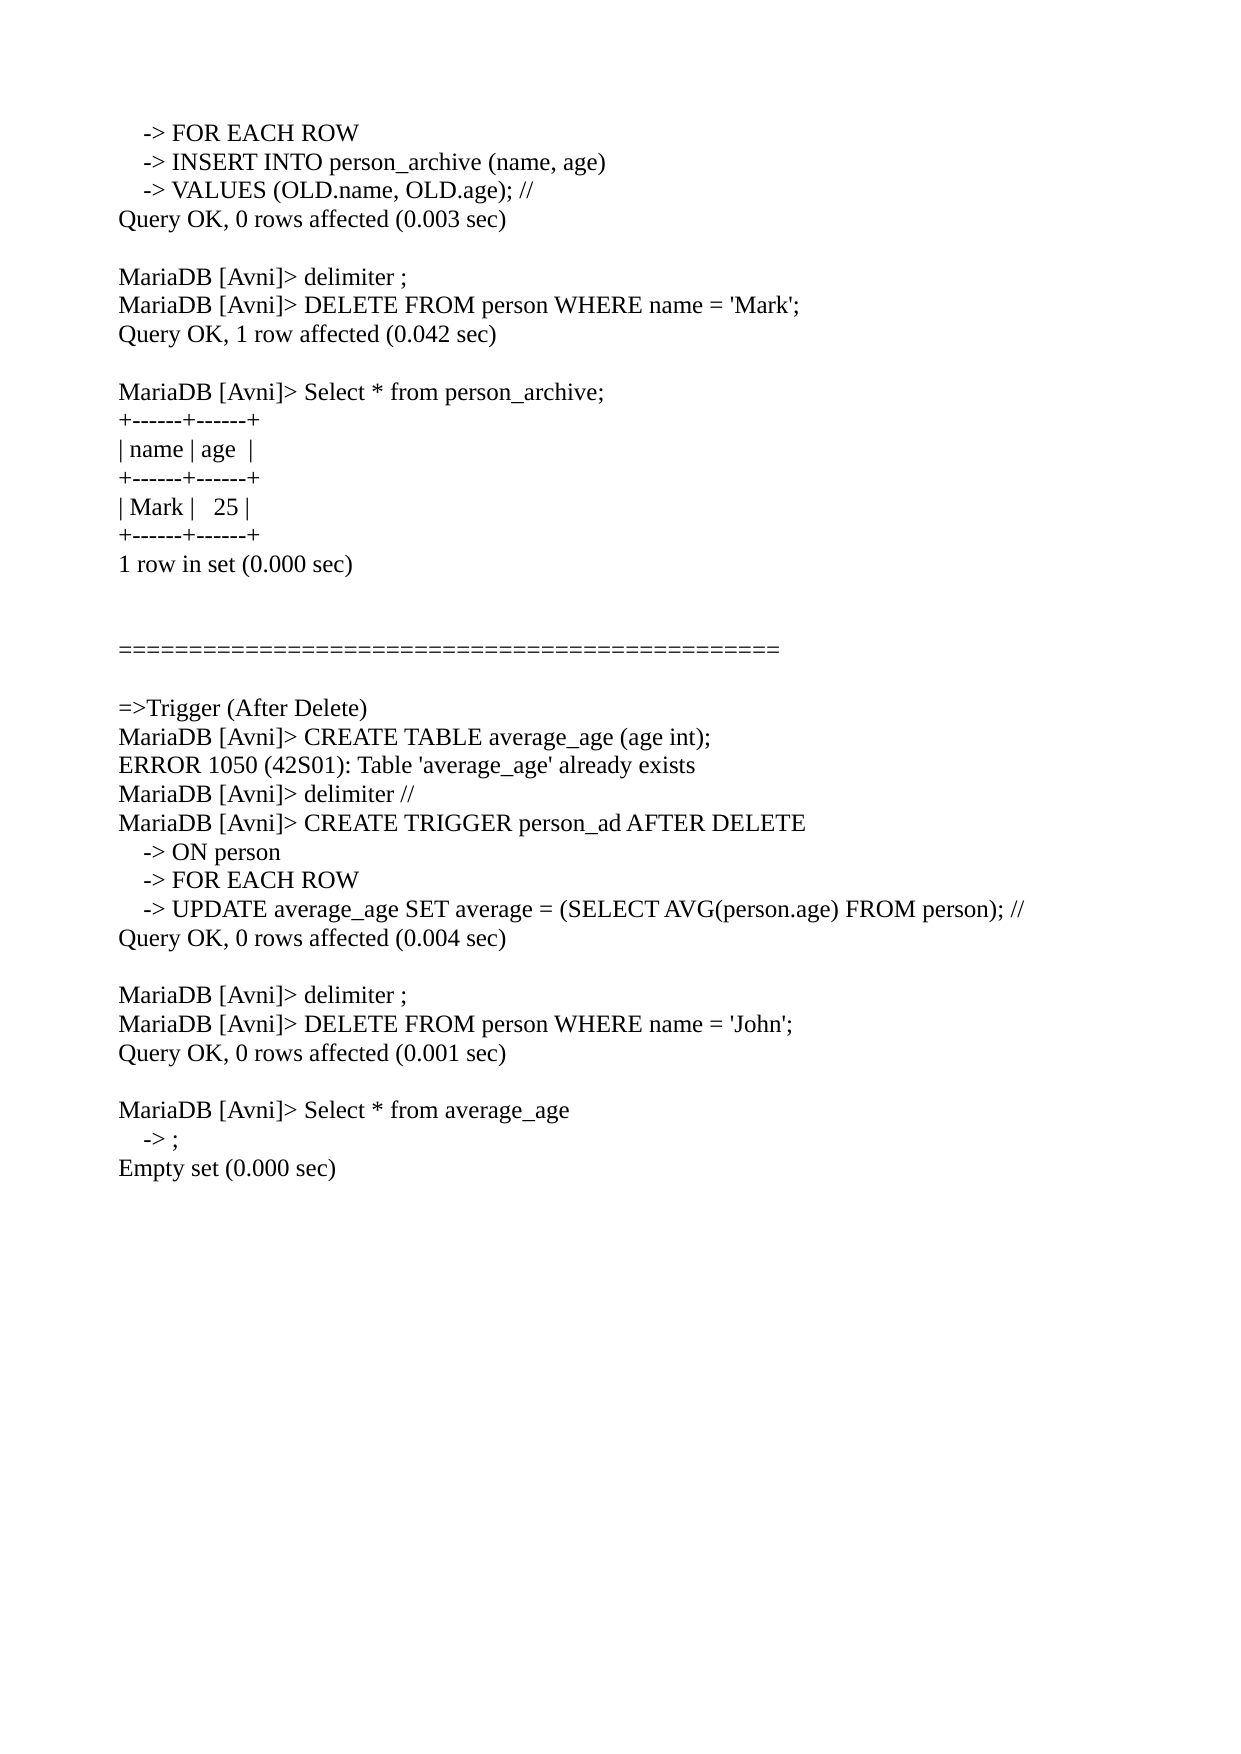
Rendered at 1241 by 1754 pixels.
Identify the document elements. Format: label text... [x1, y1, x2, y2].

text =>Trigger (After Delete) [118, 693, 1122, 722]
text 1 row in set (0.000 sec) [118, 549, 1122, 578]
text MariaDB [Avni]> delimiter ; [118, 262, 1122, 291]
text MariaDB [Avni]> Select * from average_age [118, 1096, 1122, 1124]
text MariaDB [Avni]> CREATE TABLE average_age (age int); [118, 722, 1122, 751]
text MariaDB [Avni]> delimiter // [118, 779, 1122, 808]
text -> UPDATE average_age SET average = (SELECT AVG(person.age) FROM person); // [118, 894, 1122, 923]
text Query OK, 0 rows affected (0.001 sec) [118, 1038, 1122, 1067]
text -> INSERT INTO person_archive (name, age) [118, 147, 1122, 176]
text MariaDB [Avni]> DELETE FROM person WHERE name = 'Mark'; [118, 291, 1122, 319]
text MariaDB [Avni]> Select * from person_archive; [118, 377, 1122, 406]
text -> ON person [118, 837, 1122, 866]
text Empty set (0.000 sec) [118, 1153, 1122, 1182]
text =============================================== [118, 636, 1122, 664]
text ERROR 1050 (42S01): Table 'average_age' already exists [118, 751, 1122, 779]
text MariaDB [Avni]> DELETE FROM person WHERE name = 'John'; [118, 1009, 1122, 1038]
text MariaDB [Avni]> delimiter ; [118, 981, 1122, 1009]
text | Mark | 25 | [118, 492, 1122, 521]
text MariaDB [Avni]> CREATE TRIGGER person_ad AFTER DELETE [118, 808, 1122, 837]
text -> VALUES (OLD.name, OLD.age); // [118, 176, 1122, 204]
text | name | age | [118, 434, 1122, 463]
text Query OK, 0 rows affected (0.004 sec) [118, 923, 1122, 952]
text -> FOR EACH ROW [118, 866, 1122, 894]
text -> ; [118, 1124, 1122, 1153]
text +------+------+ [118, 406, 1122, 434]
text +------+------+ [118, 463, 1122, 492]
text -> FOR EACH ROW [118, 118, 1122, 147]
text Query OK, 0 rows affected (0.003 sec) [118, 204, 1122, 233]
text +------+------+ [118, 521, 1122, 549]
text Query OK, 1 row affected (0.042 sec) [118, 319, 1122, 348]
